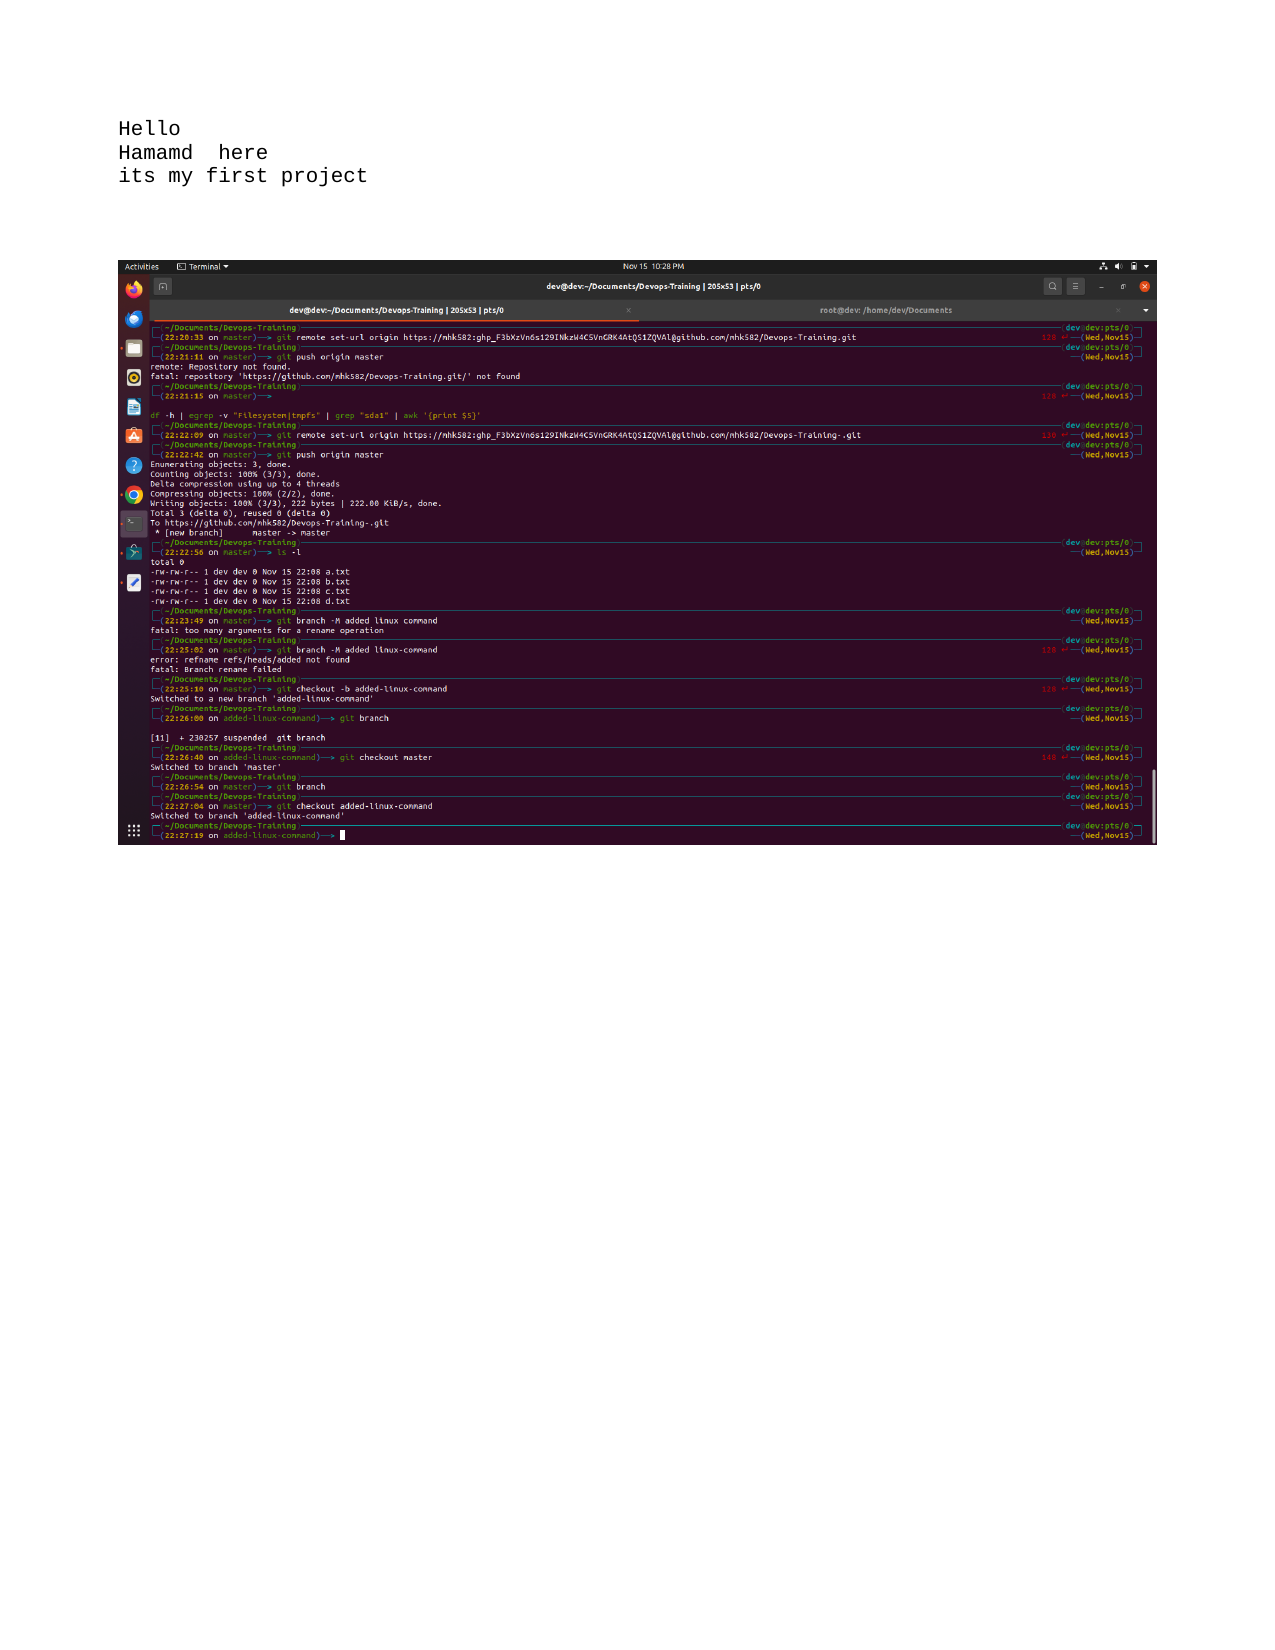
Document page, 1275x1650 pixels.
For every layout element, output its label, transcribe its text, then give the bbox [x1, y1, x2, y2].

text its my first project [118, 165, 1157, 189]
picture [118, 260, 1157, 845]
text Hello [118, 118, 1157, 142]
text Hamamd here [118, 142, 1157, 165]
